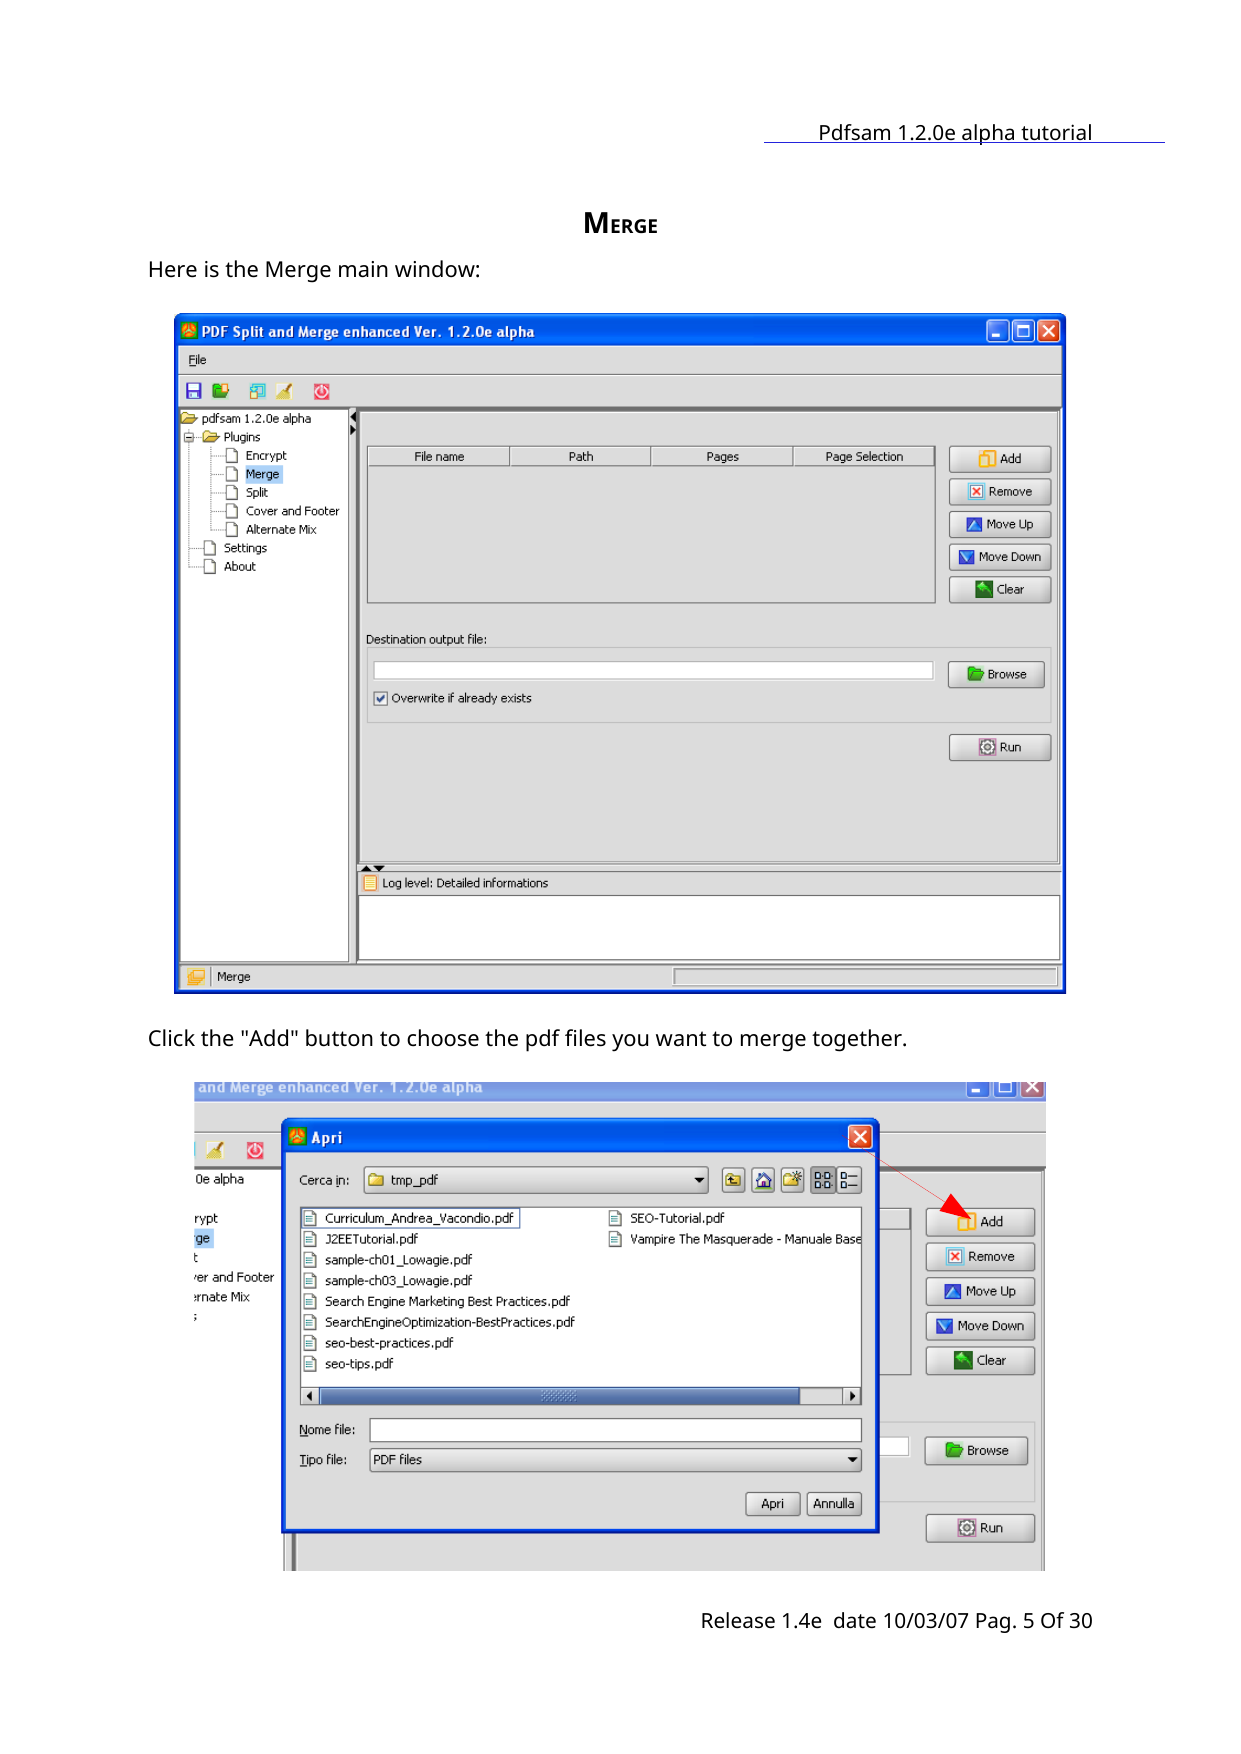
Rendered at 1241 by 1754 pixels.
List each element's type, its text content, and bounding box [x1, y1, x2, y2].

text Here is the Merge main window: [148, 254, 1093, 284]
text Merge [148, 202, 1093, 242]
picture [174, 313, 1067, 994]
text Click the "Add" button to choose the pdf files you want to merge together. [148, 1023, 1093, 1053]
